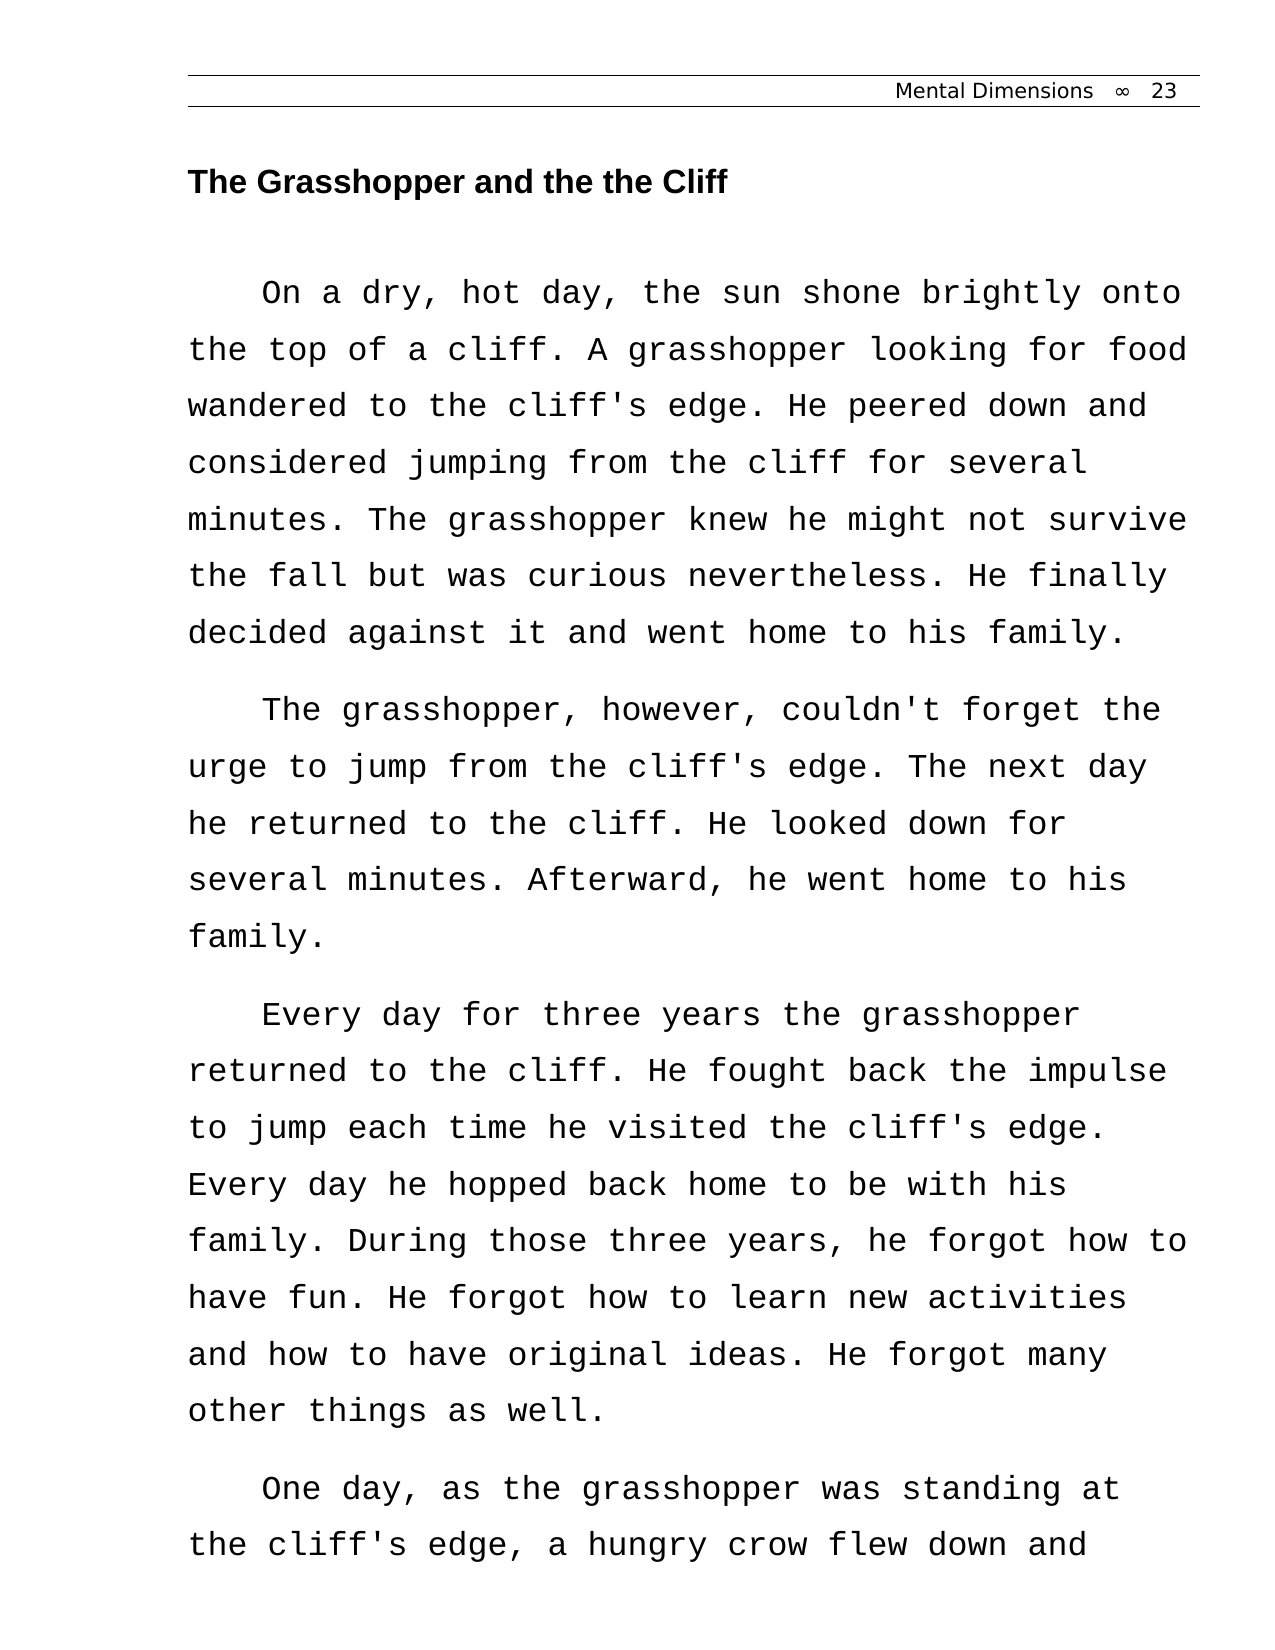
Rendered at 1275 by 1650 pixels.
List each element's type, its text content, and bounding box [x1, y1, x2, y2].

subtitle The Grasshopper and the the Cliff [187, 162, 1200, 200]
text On a dry, hot day, the sun shone brightly onto the top of a cliff. A grasshopper looking for food wandered to the cliff's edge. He peered down and considered jumping from the cliff for several minutes. The grasshopper knew he might not survive the fall but was curious nevertheless. He finally decided against it and went home to his family. [187, 276, 1200, 653]
text Every day for three years the grasshopper returned to the cliff. He fought back the impulse to jump each time he visited the cliff's edge. Every day he hopped back home to be with his family. During those three years, he forgot how to have fun. He forgot how to learn new activities and how to have original ideas. He forgot many other things as well. [187, 997, 1200, 1432]
text One day, as the grasshopper was standing at the cliff's edge, a hungry crow flew down and [187, 1471, 1200, 1566]
text The grasshopper, however, couldn't forget the urge to jump from the cliff's edge. The next day he returned to the cliff. He looked down for several minutes. Afterward, he went home to his family. [187, 693, 1200, 958]
